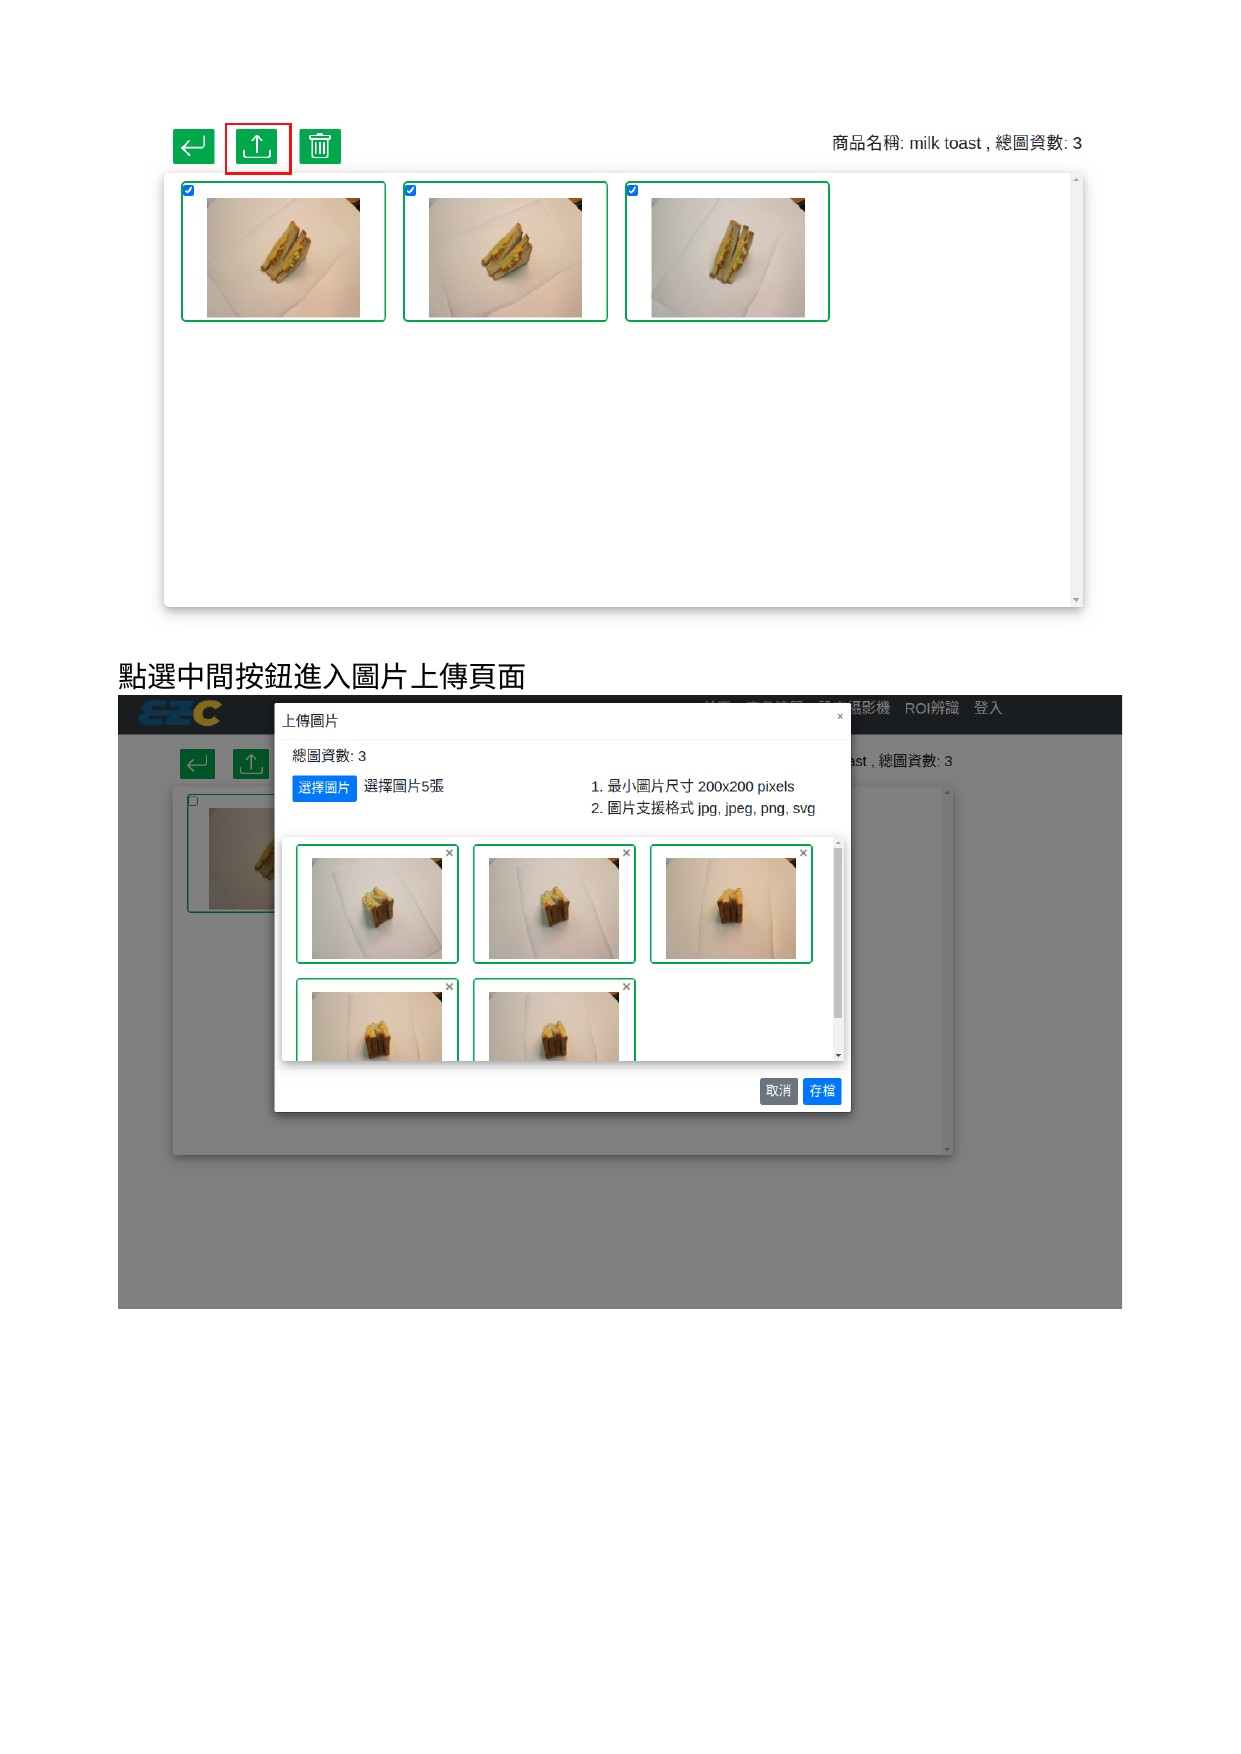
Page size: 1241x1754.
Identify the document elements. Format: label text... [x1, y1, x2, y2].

picture [118, 695, 1123, 1309]
picture [118, 118, 1123, 654]
text 點選中間按鈕進入圖片上傳頁面 [118, 654, 1122, 695]
